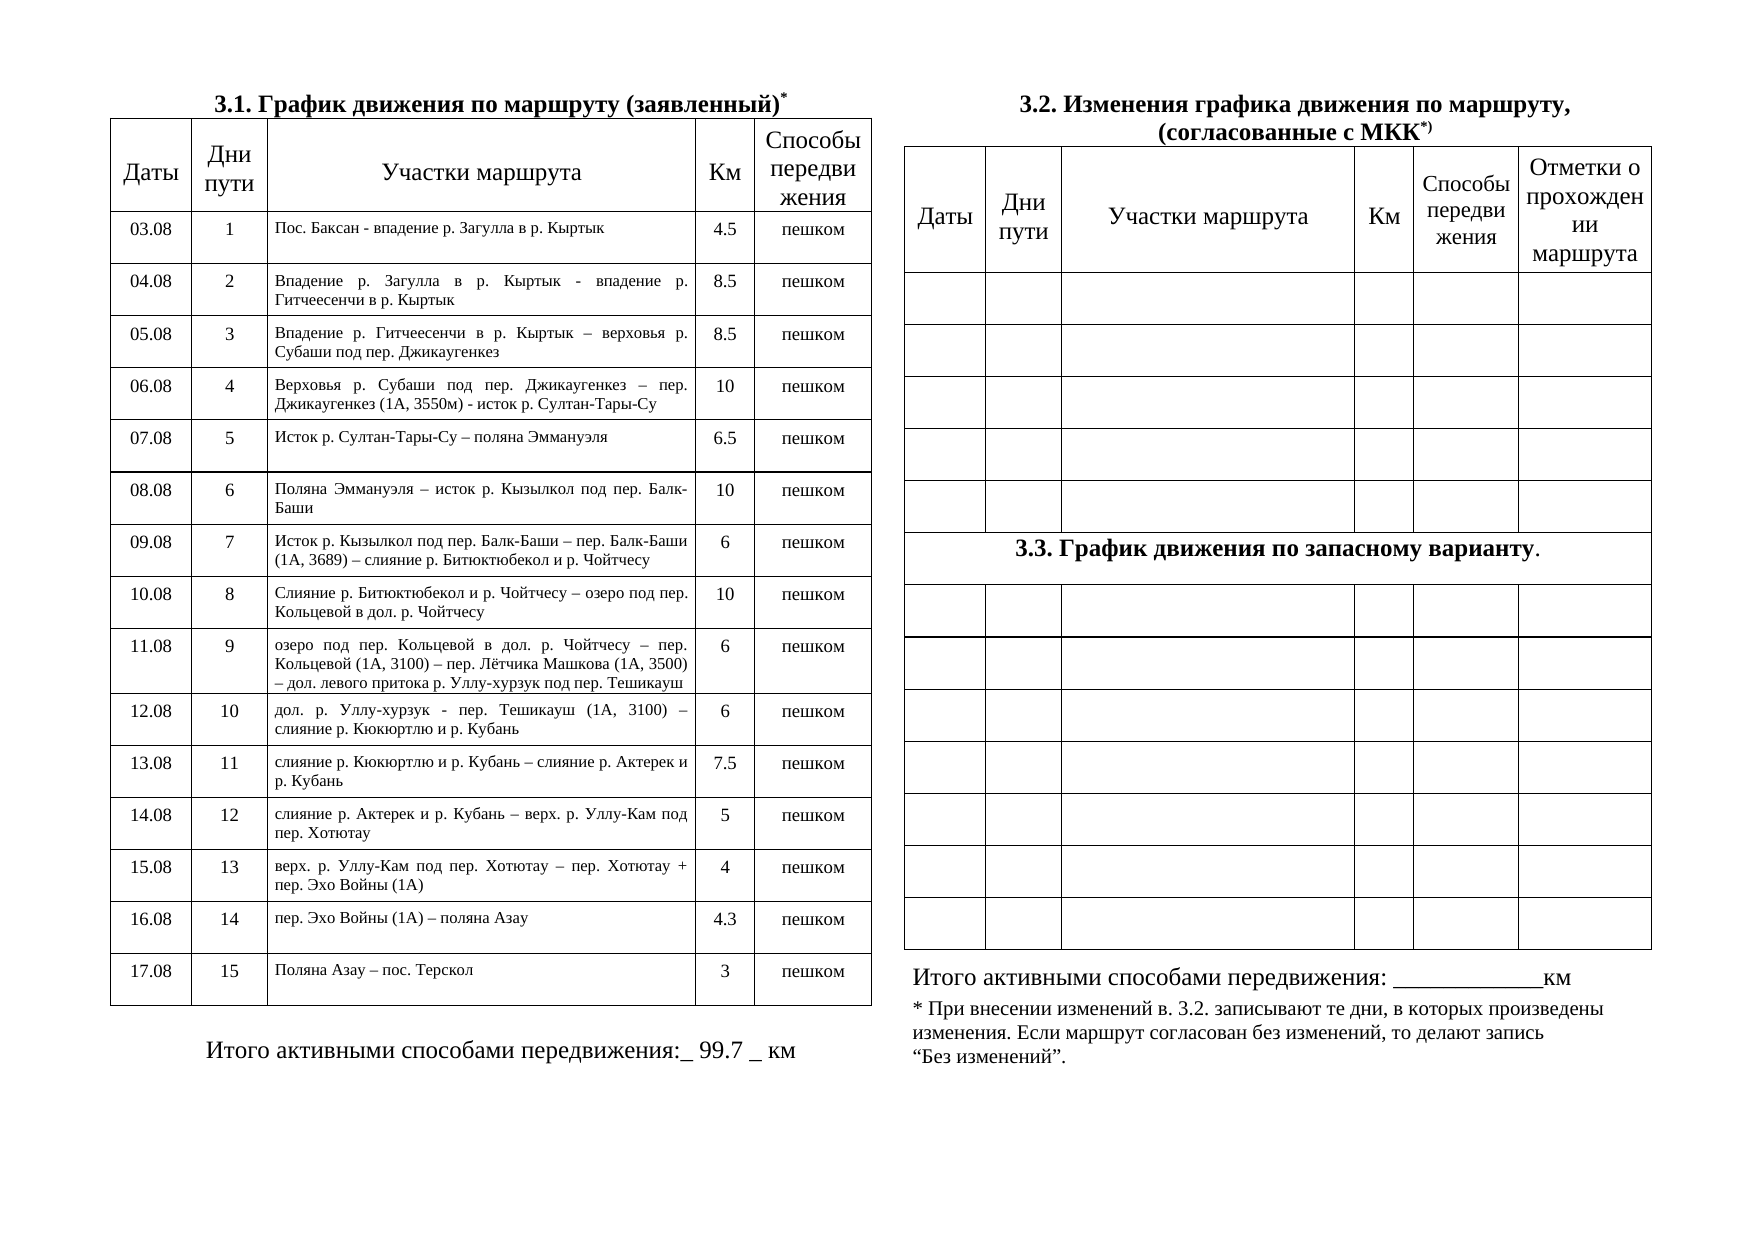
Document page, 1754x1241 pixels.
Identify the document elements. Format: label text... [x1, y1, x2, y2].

table_cell 4 [696, 850, 754, 901]
table_header Отметки о прохождении маршрута [1519, 147, 1651, 272]
table_cell 8.5 [696, 264, 754, 315]
table_cell [986, 481, 1061, 532]
table_cell [905, 481, 985, 532]
table_cell 15.08 [111, 850, 191, 901]
table_cell 8 [192, 577, 267, 628]
table_cell [1062, 273, 1354, 324]
table_cell [1519, 377, 1651, 428]
table_cell 9 [192, 629, 267, 692]
table_header Способы передвижения [755, 119, 871, 211]
table_cell 12.08 [111, 694, 191, 744]
table_cell 16.08 [111, 902, 191, 953]
table_cell [1414, 481, 1518, 532]
table_cell пешком [755, 264, 871, 315]
table_cell [1414, 690, 1518, 741]
table_cell 10 [696, 473, 754, 523]
table_cell [1414, 377, 1518, 428]
table_cell 08.08 [111, 473, 191, 523]
table_cell [905, 273, 985, 324]
table_cell 10 [696, 577, 754, 628]
table_cell [1355, 690, 1413, 741]
table_cell [1414, 325, 1518, 376]
table_cell дол. р. Уллу-хурзук - пер. Тешикауш (1А, 3100) – слияние р. Кюкюртлю и р. Кубань [268, 694, 695, 744]
text 3.2. Изменения графика движения по маршруту, (согласованные с МКК*) [912, 89, 1678, 146]
table_cell [905, 585, 985, 636]
table_cell [1519, 585, 1651, 636]
table_cell пешком [755, 577, 871, 628]
table_cell слияние р. Кюкюртлю и р. Кубань – слияние р. Актерек и р. Кубань [268, 746, 695, 797]
table_cell пешком [755, 368, 871, 419]
table_cell 13.08 [111, 746, 191, 797]
table_cell пешком [755, 746, 871, 797]
table_cell 7 [192, 525, 267, 576]
table_cell [1355, 429, 1413, 480]
table_cell слияние р. Актерек и р. Кубань – верх. р. Уллу-Кам под пер. Хотютау [268, 798, 695, 849]
table_cell Впадение р. Загулла в р. Кыртык - впадение р. Гитчеесенчи в р. Кыртык [268, 264, 695, 315]
table_cell 7.5 [696, 746, 754, 797]
table_cell пешком [755, 850, 871, 901]
table_cell 15 [192, 954, 267, 1005]
table_header Дни пути [986, 147, 1061, 272]
table_cell 6 [192, 473, 267, 523]
table_cell [1355, 325, 1413, 376]
table_cell 3 [696, 954, 754, 1005]
table_cell 3.3. График движения по запасному варианту. [905, 533, 1651, 584]
table_cell [1355, 898, 1413, 949]
table_cell [1414, 898, 1518, 949]
table_cell 4.5 [696, 212, 754, 263]
table_cell пешком [755, 694, 871, 744]
table_cell [1519, 846, 1651, 897]
table_cell 11 [192, 746, 267, 797]
table_cell [905, 377, 985, 428]
table_cell [986, 377, 1061, 428]
table_cell [1519, 429, 1651, 480]
table_cell 06.08 [111, 368, 191, 419]
table_cell [1062, 794, 1354, 845]
table_cell [986, 273, 1061, 324]
table_cell 6 [696, 694, 754, 744]
table_cell [905, 846, 985, 897]
table_cell 6 [696, 629, 754, 692]
table_cell [986, 325, 1061, 376]
table_cell 04.08 [111, 264, 191, 315]
table_cell 09.08 [111, 525, 191, 576]
table_cell 14 [192, 902, 267, 953]
table_cell Поляна Азау – пос. Терскол [268, 954, 695, 1005]
table_cell 10.08 [111, 577, 191, 628]
table_cell 12 [192, 798, 267, 849]
table_cell 5 [192, 420, 267, 471]
table_cell 1 [192, 212, 267, 263]
table_header Участки маршрута [1062, 147, 1354, 272]
table_cell [1062, 585, 1354, 636]
table_cell пешком [755, 316, 871, 367]
table_cell 4.3 [696, 902, 754, 953]
table_cell [986, 742, 1061, 793]
table_cell [986, 898, 1061, 949]
table_cell [905, 429, 985, 480]
table_cell 03.08 [111, 212, 191, 263]
table_cell [1062, 429, 1354, 480]
table_header Км [696, 119, 754, 211]
table_cell 10 [696, 368, 754, 419]
table_cell [905, 794, 985, 845]
subtitle Итого активными способами передвижения:_ 99.7 _ км [118, 1035, 883, 1064]
table_header Даты [905, 147, 985, 272]
table_cell Впадение р. Гитчеесенчи в р. Кыртык – верховья р. Субаши под пер. Джикаугенкез [268, 316, 695, 367]
table_cell [1519, 481, 1651, 532]
table_cell Верховья р. Субаши под пер. Джикаугенкез – пер. Джикаугенкез (1А, 3550м) - исток р. Султан-Тары-Су [268, 368, 695, 419]
table_cell [1414, 429, 1518, 480]
table_header Способы передвижения [1414, 147, 1518, 272]
table_cell пешком [755, 902, 871, 953]
table_cell [986, 638, 1061, 688]
table_cell [905, 690, 985, 741]
table_cell 8.5 [696, 316, 754, 367]
table_cell озеро под пер. Кольцевой в дол. р. Чойтчесу – пер. Кольцевой (1А, 3100) – пер. Лётчика Машкова (1А, 3500) – дол. левого притока р. Уллу-хурзук под пер. Тешикауш [268, 629, 695, 692]
table_cell Исток р. Султан-Тары-Су – поляна Эммануэля [268, 420, 695, 471]
table_cell [1355, 794, 1413, 845]
table_cell [1355, 846, 1413, 897]
table_cell [1519, 325, 1651, 376]
table_header Дни пути [192, 119, 267, 211]
table_cell 6 [696, 525, 754, 576]
table_cell 13 [192, 850, 267, 901]
table_cell [986, 690, 1061, 741]
table_cell [1062, 742, 1354, 793]
table_cell [1519, 742, 1651, 793]
table_cell [1062, 846, 1354, 897]
text * При внесении изменений в. 3.2. записывают те дни, в которых произведены изменения. Если маршрут согласован без изменений, то делают запись “Без изменений”. [912, 996, 1678, 1068]
table_cell пешком [755, 212, 871, 263]
table_cell [1062, 690, 1354, 741]
table_cell [1062, 898, 1354, 949]
table_cell пешком [755, 798, 871, 849]
table_cell [986, 429, 1061, 480]
table_header Участки маршрута [268, 119, 695, 211]
table_cell 6.5 [696, 420, 754, 471]
table_cell 5 [696, 798, 754, 849]
table_header Км [1355, 147, 1413, 272]
table_cell пешком [755, 629, 871, 692]
table_cell 11.08 [111, 629, 191, 692]
table_cell 14.08 [111, 798, 191, 849]
table_cell [1414, 585, 1518, 636]
table_cell 3 [192, 316, 267, 367]
table_cell [1062, 377, 1354, 428]
table_cell [1519, 898, 1651, 949]
table_cell пешком [755, 473, 871, 523]
table_cell [1414, 846, 1518, 897]
table_cell [1519, 273, 1651, 324]
table_cell 10 [192, 694, 267, 744]
table_cell [1414, 794, 1518, 845]
table_cell пер. Эхо Войны (1А) – поляна Азау [268, 902, 695, 953]
table_cell [1355, 585, 1413, 636]
table_cell [1414, 742, 1518, 793]
table_cell 07.08 [111, 420, 191, 471]
table_cell Слияние р. Битюктюбекол и р. Чойтчесу – озеро под пер. Кольцевой в дол. р. Чойтчесу [268, 577, 695, 628]
table_cell [1355, 273, 1413, 324]
table_cell [1414, 638, 1518, 688]
table_cell верх. р. Уллу-Кам под пер. Хотютау – пер. Хотютау + пер. Эхо Войны (1А) [268, 850, 695, 901]
table_cell Исток р. Кызылкол под пер. Балк-Баши – пер. Балк-Баши (1А, 3689) – слияние р. Битюктюбекол и р. Чойтчесу [268, 525, 695, 576]
table_header Даты [111, 119, 191, 211]
table_cell 2 [192, 264, 267, 315]
table_cell [1414, 273, 1518, 324]
table_cell 17.08 [111, 954, 191, 1005]
table_cell [1062, 638, 1354, 688]
table_cell пешком [755, 420, 871, 471]
table_cell [905, 325, 985, 376]
table_cell [905, 742, 985, 793]
table_cell [1355, 742, 1413, 793]
table_cell 4 [192, 368, 267, 419]
table_cell [1519, 794, 1651, 845]
table_cell [905, 638, 985, 688]
text 3.1. График движения по маршруту (заявленный)* [118, 89, 883, 117]
table_cell [1062, 481, 1354, 532]
table_cell [986, 585, 1061, 636]
table_cell 05.08 [111, 316, 191, 367]
table_cell [1519, 638, 1651, 688]
table_cell пешком [755, 525, 871, 576]
table_cell [986, 794, 1061, 845]
table_cell [1355, 481, 1413, 532]
table_cell Пос. Баксан - впадение р. Загулла в р. Кыртык [268, 212, 695, 263]
table_cell [1355, 377, 1413, 428]
text Итого активными способами передвижения: ____________км [912, 962, 1678, 991]
table_cell [1519, 690, 1651, 741]
table_cell пешком [755, 954, 871, 1005]
table_cell [905, 898, 985, 949]
table_cell [1062, 325, 1354, 376]
table_cell [986, 846, 1061, 897]
table_cell Поляна Эммануэля – исток р. Кызылкол под пер. Балк-Баши [268, 473, 695, 523]
table_cell [1355, 638, 1413, 688]
